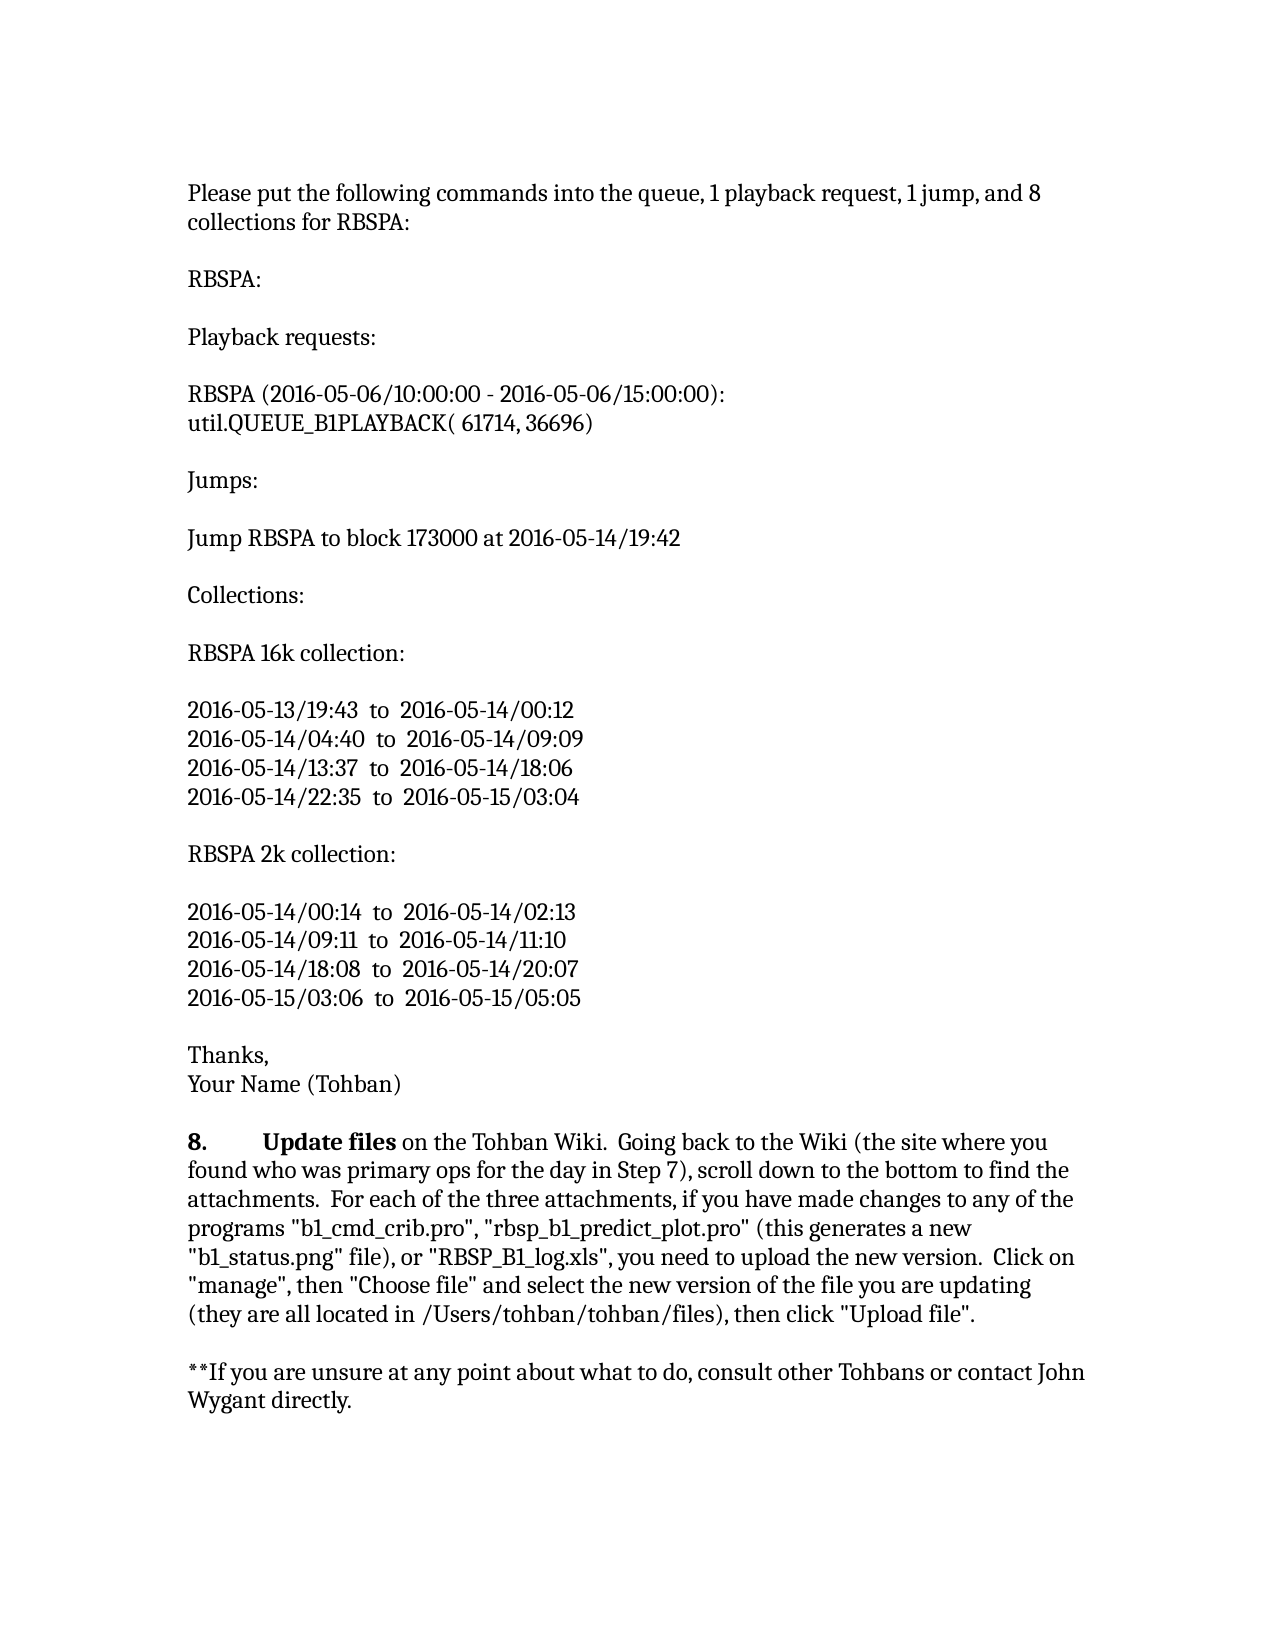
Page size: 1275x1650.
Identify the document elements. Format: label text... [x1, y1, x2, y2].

text Jumps: [187, 466, 1087, 495]
text 2016-05-14/04:40 to 2016-05-14/09:09 [187, 725, 1087, 754]
text Your Name (Tohban) [187, 1070, 1087, 1099]
text Jump RBSPA to block 173000 at 2016-05-14/19:42 [187, 524, 1087, 552]
text Please put the following commands into the queue, 1 playback request, 1 jump, and 8 collections for RBSPA: [187, 179, 1087, 236]
text 2016-05-14/13:37 to 2016-05-14/18:06 [187, 754, 1087, 782]
text Collections: [187, 581, 1087, 610]
text 2016-05-13/19:43 to 2016-05-14/00:12 [187, 696, 1087, 725]
text 2016-05-15/03:06 to 2016-05-15/05:05 [187, 984, 1087, 1012]
text RBSPA: [187, 265, 1087, 294]
text 2016-05-14/09:11 to 2016-05-14/11:10 [187, 926, 1087, 955]
text 2016-05-14/18:08 to 2016-05-14/20:07 [187, 955, 1087, 984]
text Playback requests: [187, 322, 1087, 351]
text 8. Update files on the Tohban Wiki. Going back to the Wiki (the site where you found who was primary ops for the day in Step 7), scroll down to the bottom to find the attachments. For each of the three attachments, if you have made changes to any of the programs "b1_cmd_crib.pro", "rbsp_b1_predict_plot.pro" (this generates a new "b1_status.png" file), or "RBSP_B1_log.xls", you need to upload the new version. Click on "manage", then "Choose file" and select the new version of the file you are updating (they are all located in /Users/tohban/tohban/files), then click "Upload file". [187, 1127, 1087, 1329]
text **If you are unsure at any point about what to do, consult other Tohbans or contact John Wygant directly. [187, 1357, 1087, 1415]
text RBSPA 2k collection: [187, 840, 1087, 869]
text RBSPA (2016-05-06/10:00:00 - 2016-05-06/15:00:00): [187, 380, 1087, 409]
text 2016-05-14/22:35 to 2016-05-15/03:04 [187, 782, 1087, 811]
text 2016-05-14/00:14 to 2016-05-14/02:13 [187, 897, 1087, 926]
text RBSPA 16k collection: [187, 639, 1087, 667]
text util.QUEUE_B1PLAYBACK( 61714, 36696) [187, 409, 1087, 437]
text Thanks, [187, 1041, 1087, 1070]
